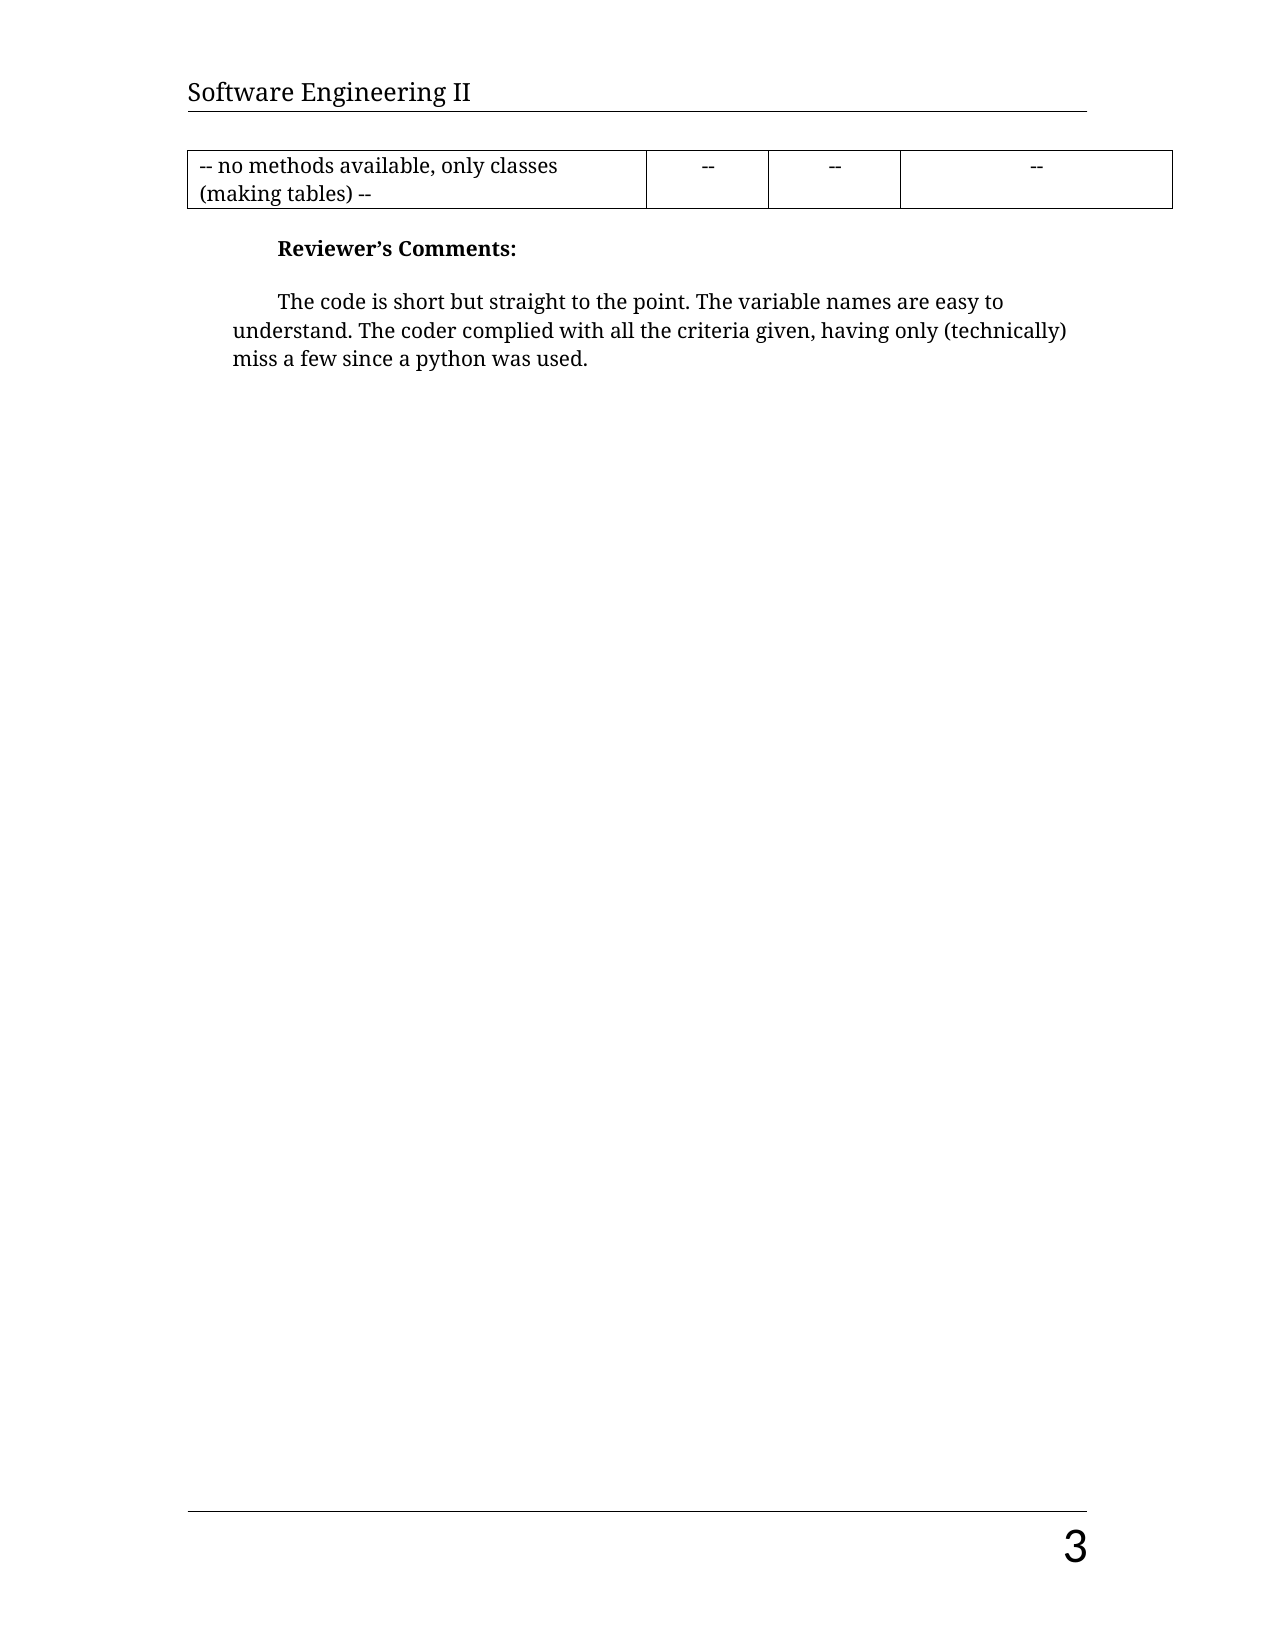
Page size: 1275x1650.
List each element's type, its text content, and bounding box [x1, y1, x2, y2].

table_cell -- [769, 151, 900, 208]
subtitle The code is short but straight to the point. The variable names are easy to understand. The coder complied with all the criteria given, having only (technically) miss a few since a python was used. [232, 287, 1087, 411]
subtitle Reviewer’s Comments: [232, 234, 1087, 262]
table_cell -- no methods available, only classes (making tables) -- [188, 151, 646, 208]
table_cell -- [647, 151, 768, 208]
table_cell -- [901, 151, 1172, 208]
